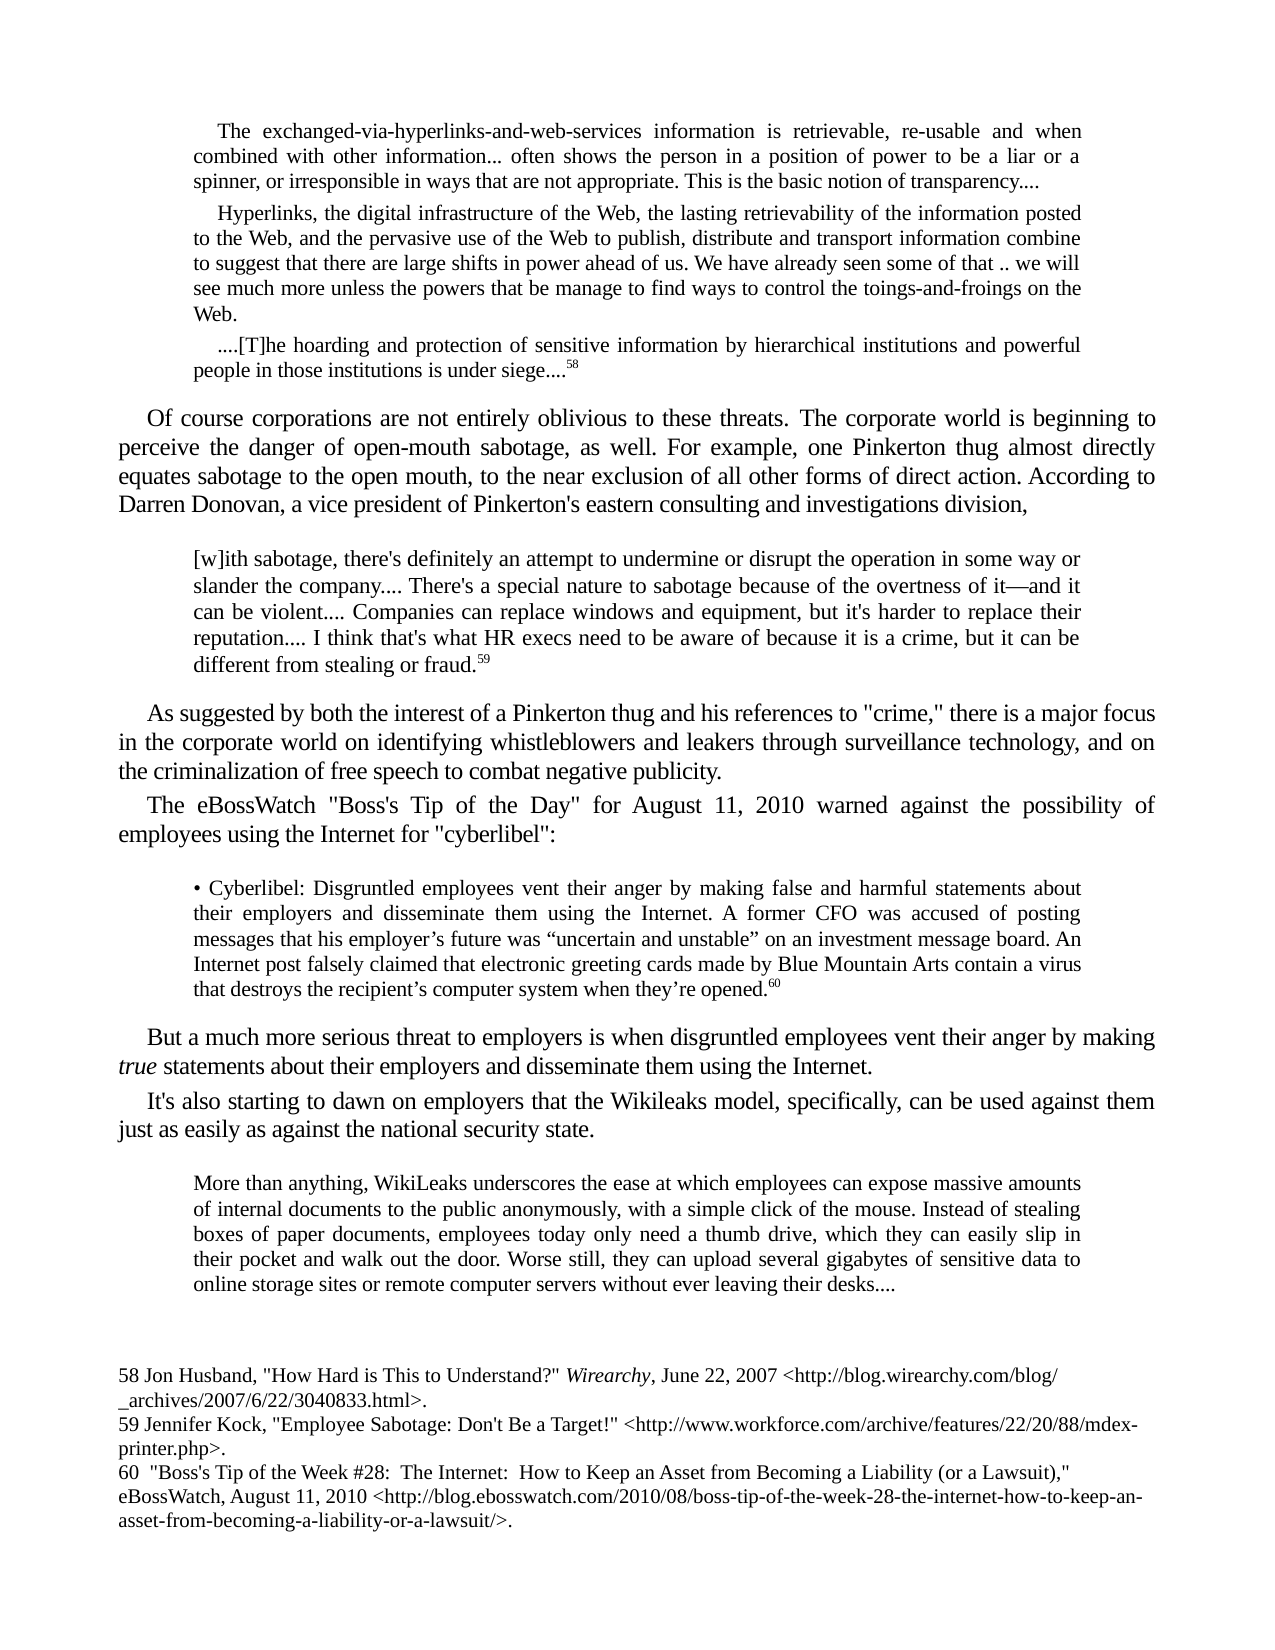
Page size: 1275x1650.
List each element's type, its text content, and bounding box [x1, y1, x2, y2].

text "Boss's Tip of the Week #28: The Internet: How to Keep an Asset from Becoming a Liability (or a Lawsuit)," eBossWatch, August 11, 2010 <http://blog.ebosswatch.com/2010/08/boss-tip-of-the-week-28-the-internet-how-to-keep-an-asset-from-becoming-a-liability-or-a-lawsuit/>. [118, 1460, 1157, 1532]
text • Cyberlibel: Disgruntled employees vent their anger by making false and harmful statements about their employers and disseminate them using the Internet. A former CFO was accused of posting messages that his employer’s future was “uncertain and unstable” on an investment message board. An Internet post falsely claimed that electronic greeting cards made by Blue Mountain Arts contain a virus that destroys the recipient’s computer system when they’re opened. [193, 875, 1082, 1001]
text More than anything, WikiLeaks underscores the ease at which employees can expose massive amounts of internal documents to the public anonymously, with a simple click of the mouse. Instead of stealing boxes of paper documents, employees today only need a thumb drive, which they can easily slip in their pocket and walk out the door. Worse still, they can upload several gigabytes of sensitive data to online storage sites or remote computer servers without ever leaving their desks.... [193, 1170, 1082, 1296]
text It's also starting to dawn on employers that the Wikileaks model, specifically, can be used against them just as easily as against the national security state. [118, 1086, 1157, 1143]
text As suggested by both the interest of a Pinkerton thug and his references to "crime," there is a major focus in the corporate world on identifying whistleblowers and leakers through surveillance technology, and on the criminalization of free speech to combat negative publicity. [118, 698, 1157, 784]
text Hyperlinks, the digital infrastructure of the Web, the lasting retrievability of the information posted to the Web, and the pervasive use of the Web to publish, distribute and transport information combine to suggest that there are large shifts in power ahead of us. We have already seen some of that .. we will see much more unless the powers that be manage to find ways to control the toings-and-froings on the Web. [193, 200, 1082, 326]
text Jon Husband, "How Hard is This to Understand?" Wirearchy, June 22, 2007 <http://blog.wirearchy.com/blog/ _archives/2007/6/22/3040833.html>. [118, 1363, 1157, 1412]
text [w]ith sabotage, there's definitely an attempt to undermine or disrupt the operation in some way or slander the company.... There's a special nature to sabotage because of the overtness of it—and it can be violent.... Companies can replace windows and equipment, but it's harder to replace their reputation.... I think that's what HR execs need to be aware of because it is a crime, but it can be different from stealing or fraud. [193, 545, 1082, 677]
text ....[T]he hoarding and protection of sensitive information by hierarchical institutions and powerful people in those institutions is under siege.... [193, 332, 1082, 382]
text The eBossWatch "Boss's Tip of the Day" for August 11, 2010 warned against the possibility of employees using the Internet for "cyberlibel": [118, 791, 1157, 848]
text But a much more serious threat to employers is when disgruntled employees vent their anger by making true statements about their employers and disseminate them using the Internet. [118, 1022, 1157, 1080]
text Of course corporations are not entirely oblivious to these threats. The corporate world is beginning to perceive the danger of open-mouth sabotage, as well. For example, one Pinkerton thug almost directly equates sabotage to the open mouth, to the near exclusion of all other forms of direct action. According to Darren Donovan, a vice president of Pinkerton's eastern consulting and investigations division, [118, 403, 1157, 518]
text The exchanged-via-hyperlinks-and-web-services information is retrievable, re-usable and when combined with other information... often shows the person in a position of power to be a liar or a spinner, or irresponsible in ways that are not appropriate. This is the basic notion of transparency.... [193, 118, 1082, 194]
text Jennifer Kock, "Employee Sabotage: Don't Be a Target!" <http://www.workforce.com/archive/features/22/20/88/mdex-printer.php>. [118, 1412, 1157, 1460]
